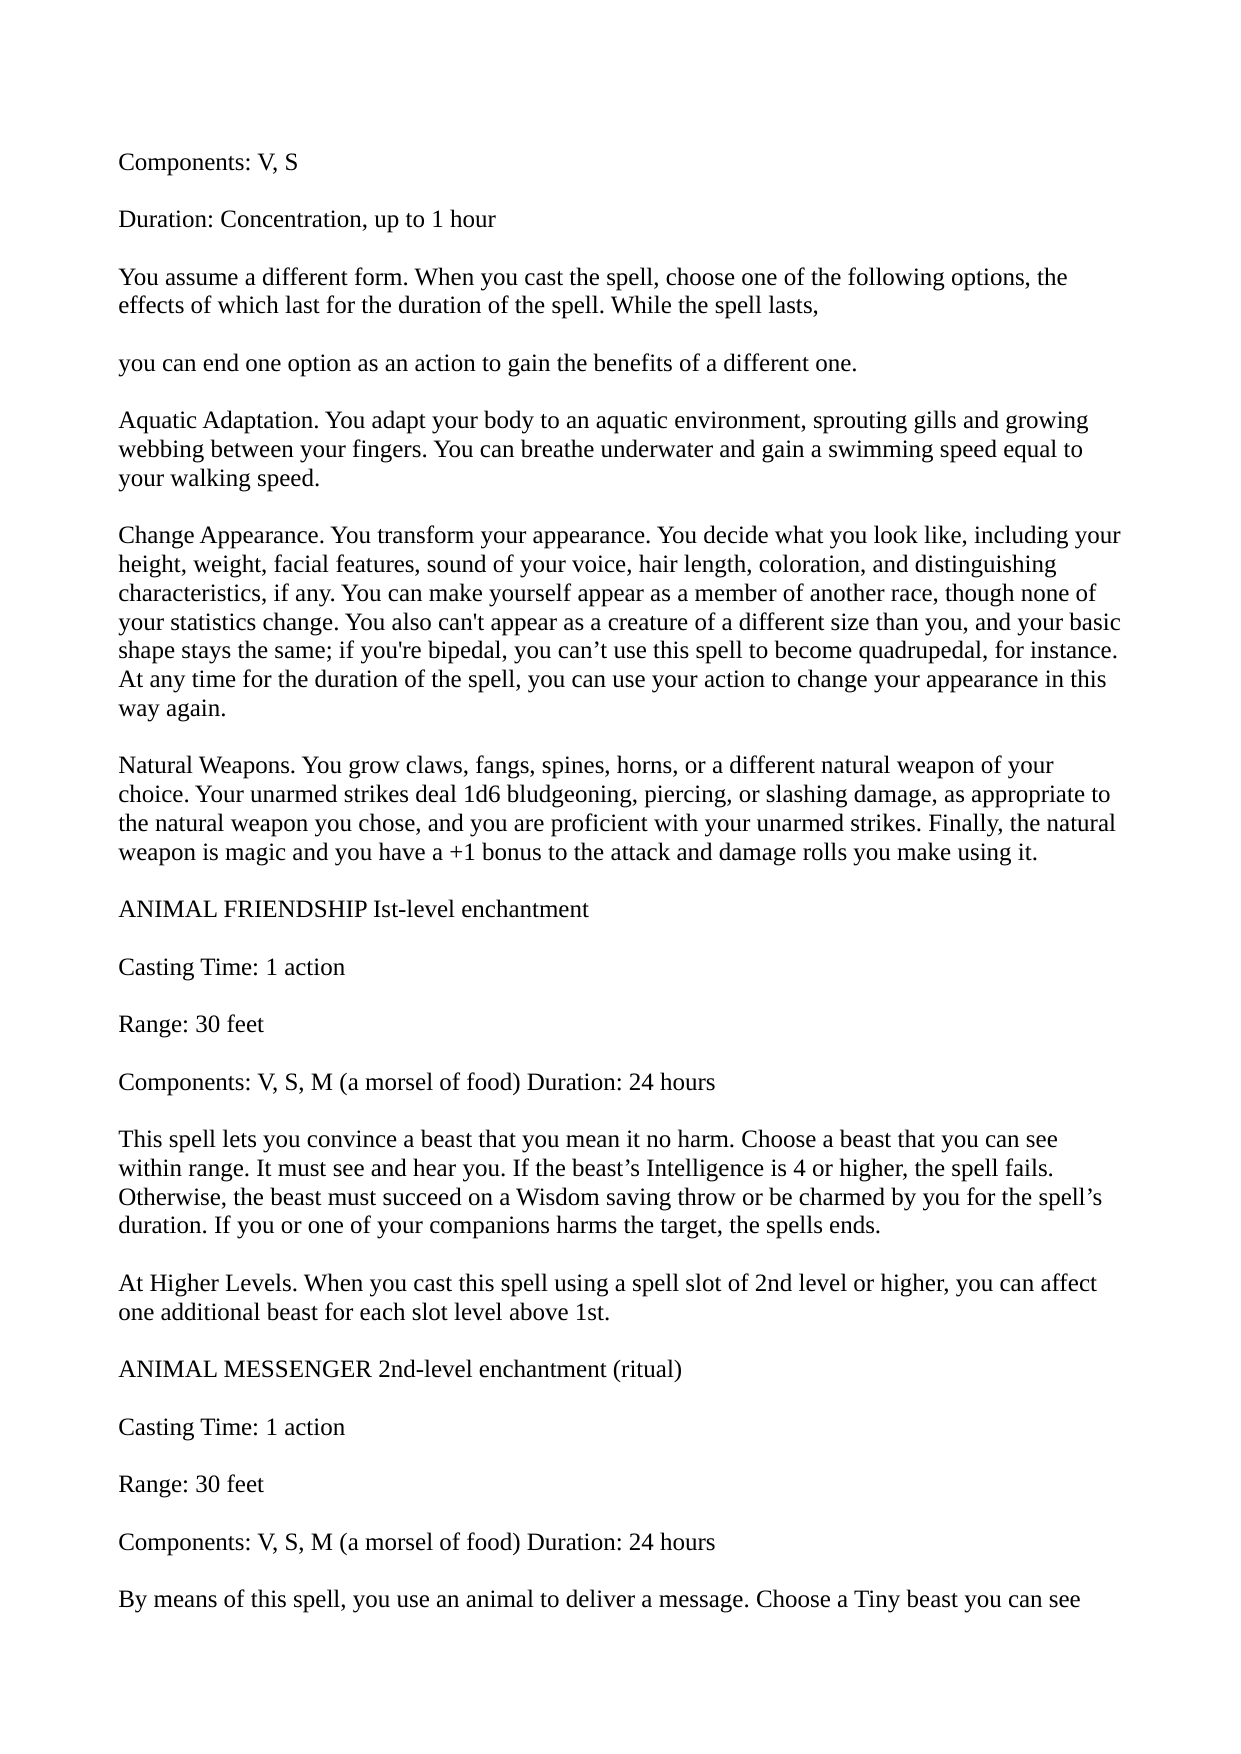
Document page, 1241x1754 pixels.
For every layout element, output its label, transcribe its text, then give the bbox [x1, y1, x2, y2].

text Change Appearance. You transform your appearance. You decide what you look like, including your height, weight, facial features, sound of your voice, hair length, coloration, and distinguishing characteristics, if any. You can make yourself appear as a member of another race, though none of your statistics change. You also can't appear as a creature of a different size than you, and your basic shape stays the same; if you're bipedal, you can’t use this spell to become quadrupedal, for instance. At any time for the duration of the spell, you can use your action to change your appearance in this way again. [118, 521, 1122, 722]
text ANIMAL FRIENDSHIP Ist-level enchantment [118, 894, 1122, 923]
text You assume a different form. When you cast the spell, choose one of the following options, the effects of which last for the duration of the spell. While the spell lasts, [118, 262, 1122, 319]
text Components: V, S, M (a morsel of food) Duration: 24 hours [118, 1527, 1122, 1556]
text Casting Time: 1 action [118, 952, 1122, 981]
text Natural Weapons. You grow claws, fangs, spines, horns, or a different natural weapon of your choice. Your unarmed strikes deal 1d6 bludgeoning, piercing, or slashing damage, as appropriate to the natural weapon you chose, and you are proficient with your unarmed strikes. Finally, the natural weapon is magic and you have a +1 bonus to the attack and damage rolls you make using it. [118, 751, 1122, 866]
text Components: V, S [118, 147, 1122, 176]
text This spell lets you convince a beast that you mean it no harm. Choose a beast that you can see within range. It must see and hear you. If the beast’s Intelligence is 4 or higher, the spell fails. Otherwise, the beast must succeed on a Wisdom saving throw or be charmed by you for the spell’s duration. If you or one of your companions harms the target, the spells ends. [118, 1124, 1122, 1239]
text you can end one option as an action to gain the benefits of a different one. [118, 348, 1122, 377]
text Casting Time: 1 action [118, 1412, 1122, 1441]
text Duration: Concentration, up to 1 hour [118, 204, 1122, 233]
text By means of this spell, you use an animal to deliver a message. Choose a Tiny beast you can see [118, 1584, 1122, 1613]
text At Higher Levels. When you cast this spell using a spell slot of 2nd level or higher, you can affect one additional beast for each slot level above 1st. [118, 1268, 1122, 1326]
text Components: V, S, M (a morsel of food) Duration: 24 hours [118, 1067, 1122, 1096]
text Range: 30 feet [118, 1009, 1122, 1038]
text ANIMAL MESSENGER 2nd-level enchantment (ritual) [118, 1354, 1122, 1383]
text Aquatic Adaptation. You adapt your body to an aquatic environment, sprouting gills and growing webbing between your fingers. You can breathe underwater and gain a swimming speed equal to your walking speed. [118, 406, 1122, 492]
text Range: 30 feet [118, 1469, 1122, 1498]
